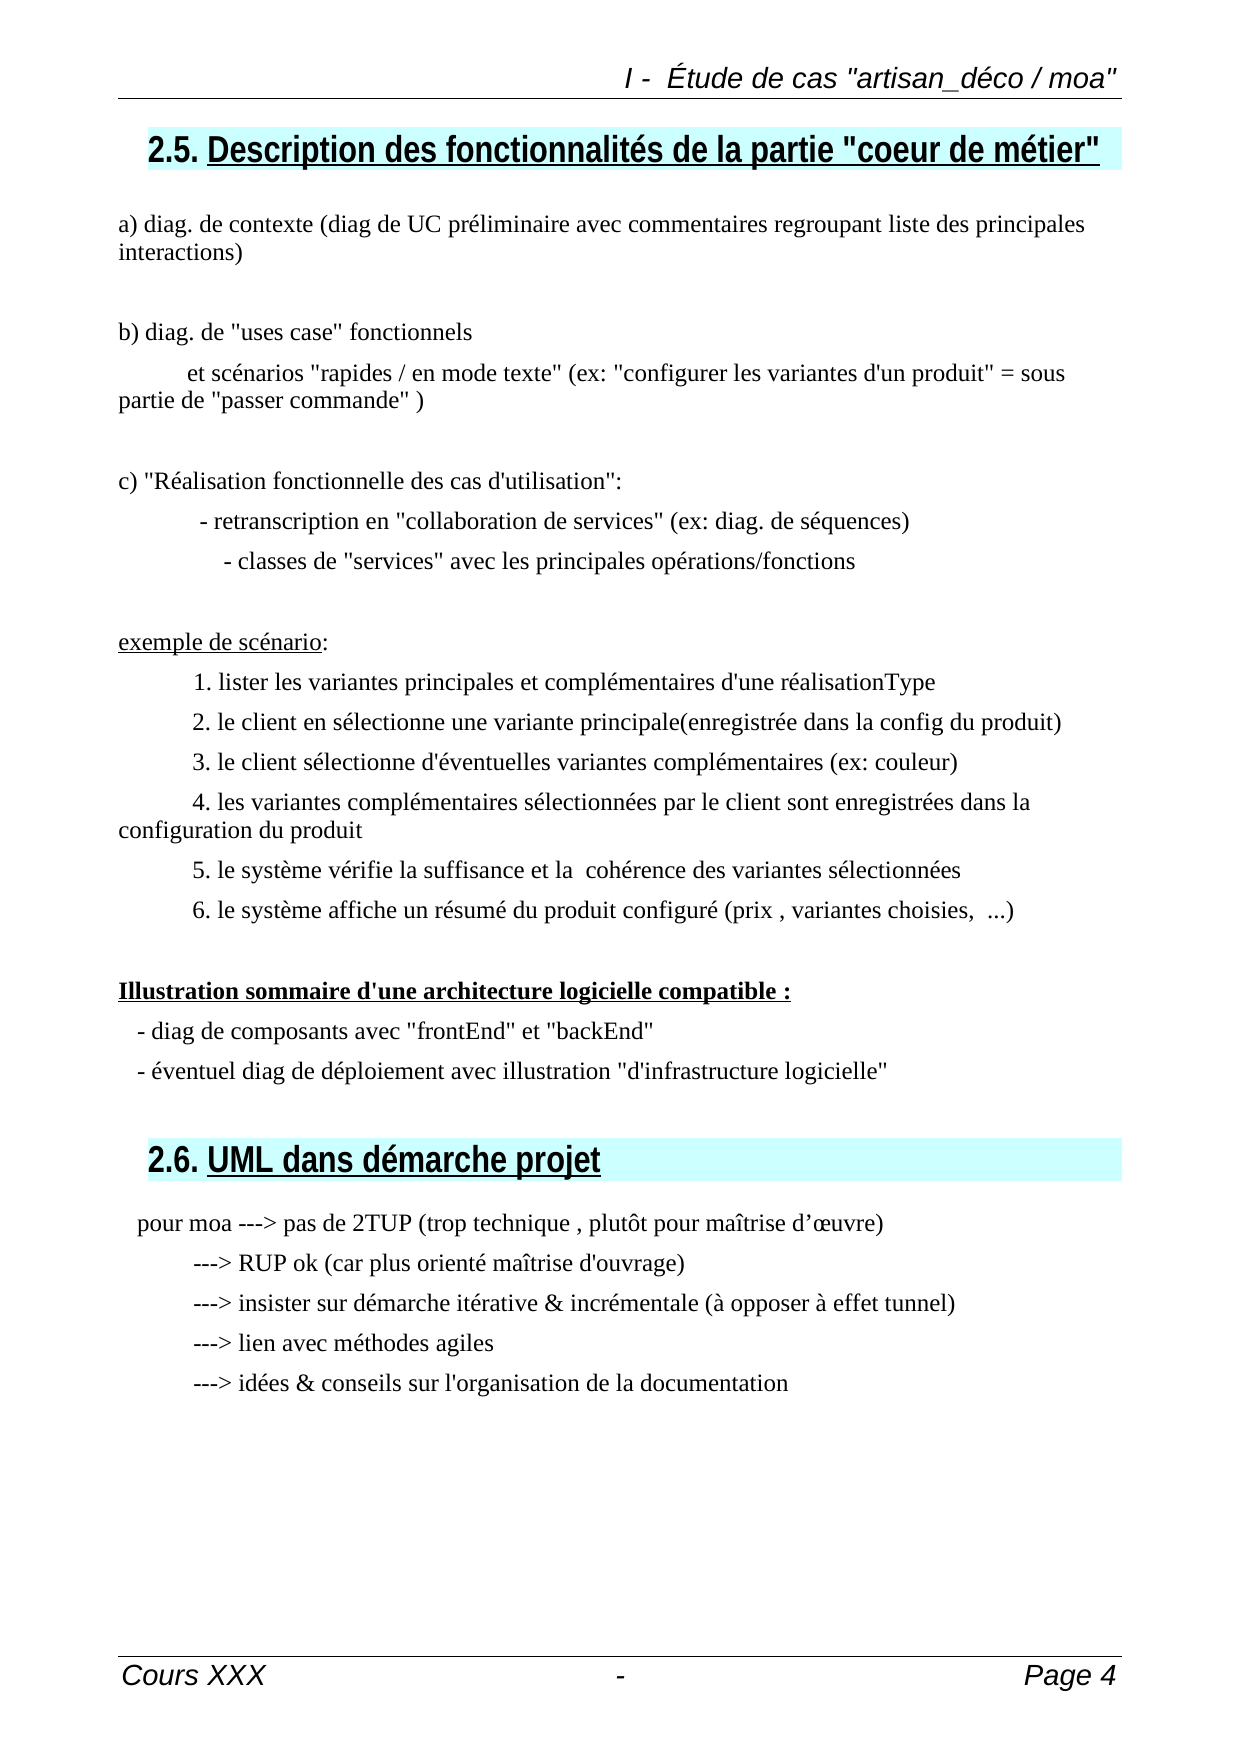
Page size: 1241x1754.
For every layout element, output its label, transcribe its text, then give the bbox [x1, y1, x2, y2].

text pour moa ---> pas de 2TUP (trop technique , plutôt pour maîtrise d’œuvre) [118, 1209, 1122, 1236]
text et scénarios "rapides / en mode texte" (ex: "configurer les variantes d'un produit" = sous partie de "passer commande" ) [118, 359, 1122, 414]
text ---> RUP ok (car plus orienté maîtrise d'ouvrage) [118, 1249, 1122, 1277]
text 6. le système affiche un résumé du produit configuré (prix , variantes choisies, ...) [118, 897, 1122, 924]
text ---> lien avec méthodes agiles [118, 1329, 1122, 1357]
text ---> idées & conseils sur l'organisation de la documentation [118, 1369, 1122, 1397]
text 5. le système vérifie la suffisance et la cohérence des variantes sélectionnées [118, 856, 1122, 884]
text 4. les variantes complémentaires sélectionnées par le client sont enregistrées dans la configuration du produit [118, 788, 1122, 844]
text 3. le client sélectionne d'éventuelles variantes complémentaires (ex: couleur) [118, 748, 1122, 776]
text - diag de composants avec "frontEnd" et "backEnd" [118, 1017, 1122, 1045]
text - retranscription en "collaboration de services" (ex: diag. de séquences) [118, 507, 1122, 535]
text 1. lister les variantes principales et complémentaires d'une réalisationType [118, 668, 1122, 696]
text b) diag. de "uses case" fonctionnels [118, 318, 1122, 346]
text c) "Réalisation fonctionnelle des cas d'utilisation": [118, 467, 1122, 494]
text exemple de scénario: [118, 628, 1122, 655]
text 2. le client en sélectionne une variante principale(enregistrée dans la config du produit) [118, 708, 1122, 736]
text a) diag. de contexte (diag de UC préliminaire avec commentaires regroupant liste des principales interactions) [118, 210, 1122, 266]
subtitle Description des fonctionnalités de la partie "coeur de métier" [148, 127, 1122, 170]
text Illustration sommaire d'une architecture logicielle compatible : [118, 977, 1122, 1005]
subtitle UML dans démarche projet [148, 1138, 1122, 1181]
text - éventuel diag de déploiement avec illustration "d'infrastructure logicielle" [118, 1057, 1122, 1085]
text - classes de "services" avec les principales opérations/fonctions [118, 547, 1122, 575]
text ---> insister sur démarche itérative & incrémentale (à opposer à effet tunnel) [118, 1289, 1122, 1317]
